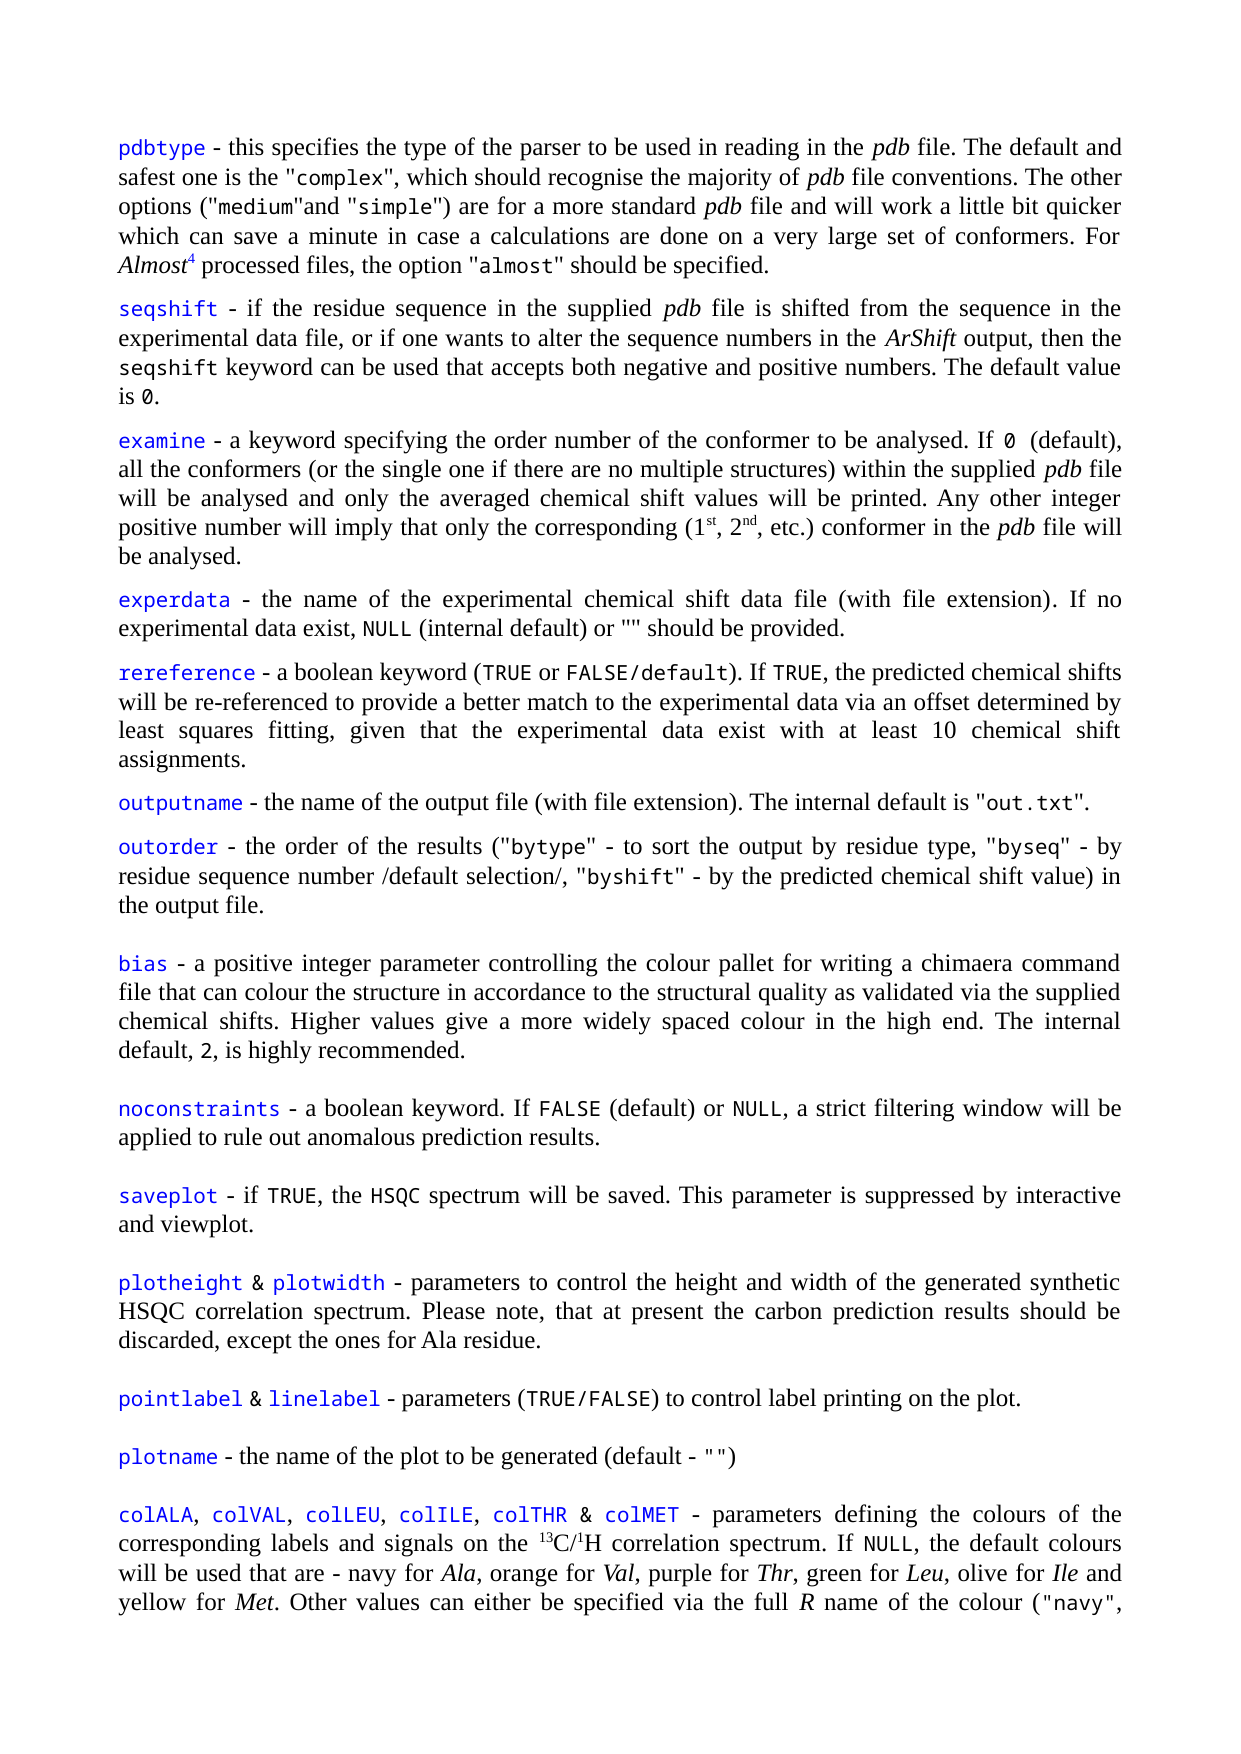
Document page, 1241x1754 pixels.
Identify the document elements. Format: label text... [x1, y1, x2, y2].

text plotname - the name of the plot to be generated (default - "") [118, 1441, 1122, 1470]
text pointlabel & linelabel - parameters (TRUE/FALSE) to control label printing on the plot. [118, 1383, 1122, 1412]
text noconstraints - a boolean keyword. If FALSE (default) or NULL, a strict filtering window will be applied to rule out anomalous prediction results. [118, 1093, 1122, 1151]
text colALA, colVAL, colLEU, colILE, colTHR & colMET - parameters defining the colours of the corresponding labels and signals on the 13C/1H correlation spectrum. If NULL, the default colours will be used that are - navy for Ala, orange for Val, purple for Thr, green for Leu, olive for Ile and yellow for Met. Other values can either be specified via the full R name of the colour ("navy", [118, 1499, 1122, 1616]
text rereference - a boolean keyword (TRUE or FALSE/default). If TRUE, the predicted chemical shifts will be re-referenced to provide a better match to the experimental data via an offset determined by least squares fitting, given that the experimental data exist with at least 10 chemical shift assignments. [118, 657, 1122, 773]
text pdbtype - this specifies the type of the parser to be used in reading in the pdb file. The default and safest one is the "complex", which should recognise the majority of pdb file conventions. The other options ("medium"and "simple") are for a more standard pdb file and will work a little bit quicker which can save a minute in case a calculations are done on a very large set of conformers. For Almost4 processed files, the option "almost" should be specified. [118, 132, 1122, 279]
text outorder - the order of the results ("bytype" - to sort the output by residue type, "byseq" - by residue sequence number /default selection/, "byshift" - by the predicted chemical shift value) in the output file. [118, 831, 1122, 919]
text seqshift - if the residue sequence in the supplied pdb file is shifted from the sequence in the experimental data file, or if one wants to alter the sequence numbers in the ArShift output, then the seqshift keyword can be used that accepts both negative and positive numbers. The default value is 0. [118, 293, 1122, 411]
text experdata - the name of the experimental chemical shift data file (with file extension). If no experimental data exist, NULL (internal default) or "" should be provided. [118, 584, 1122, 643]
text plotheight & plotwidth - parameters to control the height and width of the generated synthetic HSQC correlation spectrum. Please note, that at present the carbon prediction results should be discarded, except the ones for Ala residue. [118, 1267, 1122, 1354]
text bias - a positive integer parameter controlling the colour pallet for writing a chimaera command file that can colour the structure in accordance to the structural quality as validated via the supplied chemical shifts. Higher values give a more widely spaced colour in the high end. The internal default, 2, is highly recommended. [118, 948, 1122, 1064]
text examine - a keyword specifying the order number of the conformer to be analysed. If 0 (default), all the conformers (or the single one if there are no multiple structures) within the supplied pdb file will be analysed and only the averaged chemical shift values will be printed. Any other integer positive number will imply that only the corresponding (1st, 2nd, etc.) conformer in the pdb file will be analysed. [118, 425, 1122, 569]
text outputname - the name of the output file (with file extension). The internal default is "out.txt". [118, 787, 1122, 817]
text saveplot - if TRUE, the HSQC spectrum will be saved. This parameter is suppressed by interactive and viewplot. [118, 1180, 1122, 1238]
